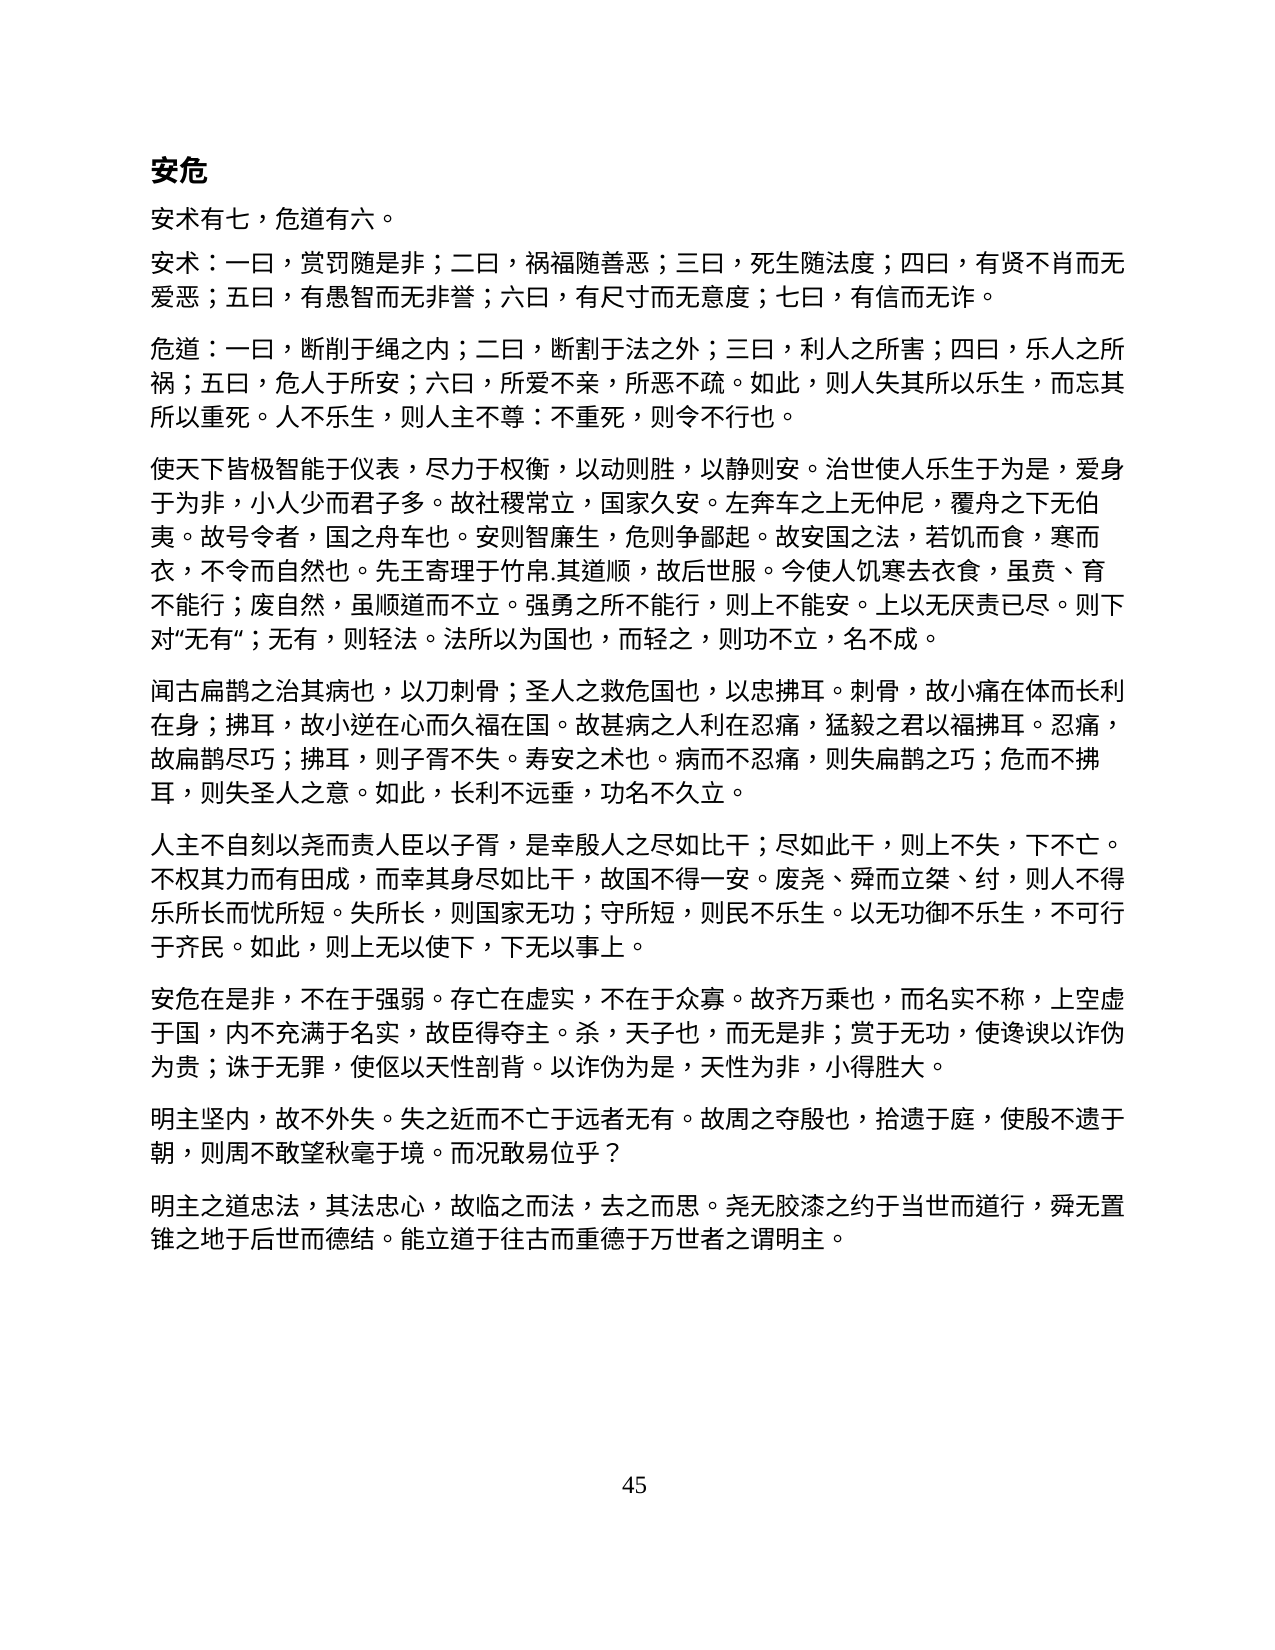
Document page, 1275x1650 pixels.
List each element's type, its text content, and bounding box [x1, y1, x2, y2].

text 明主坚内，故不外失。失之近而不亡于远者无有。故周之夺殷也，拾遗于庭，使殷不遗于朝，则周不敢望秋毫于境。而况敢易位乎？ [150, 1102, 1125, 1170]
text 明主之道忠法，其法忠心，故临之而法，去之而思。尧无胶漆之约于当世而道行，舜无置锥之地于后世而德结。能立道于往古而重德于万世者之谓明主。 [150, 1188, 1125, 1256]
text 安术有七，危道有六。 [150, 202, 1125, 236]
text 安术：一曰，赏罚随是非；二曰，祸福随善恶；三曰，死生随法度；四曰，有贤不肖而无爱恶；五曰，有愚智而无非誉；六曰，有尺寸而无意度；七曰，有信而无诈。 [150, 245, 1125, 313]
text 危道：一曰，断削于绳之内；二曰，断割于法之外；三曰，利人之所害；四曰，乐人之所祸；五曰，危人于所安；六曰，所爱不亲，所恶不疏。如此，则人失其所以乐生，而忘其所以重死。人不乐生，则人主不尊：不重死，则令不行也。 [150, 331, 1125, 433]
text 闻古扁鹊之治其病也，以刀刺骨；圣人之救危国也，以忠拂耳。刺骨，故小痛在体而长利在身；拂耳，故小逆在心而久福在国。故甚病之人利在忍痛，猛毅之君以福拂耳。忍痛，故扁鹊尽巧；拂耳，则子胥不失。寿安之术也。病而不忍痛，则失扁鹊之巧；危而不拂耳，则失圣人之意。如此，长利不远垂，功名不久立。 [150, 674, 1125, 810]
subtitle 安危 [150, 150, 1125, 190]
text 人主不自刻以尧而责人臣以子胥，是幸殷人之尽如比干；尽如此干，则上不失，下不亡。不权其力而有田成，而幸其身尽如比干，故国不得一安。废尧、舜而立桀、纣，则人不得乐所长而忧所短。失所长，则国家无功；守所短，则民不乐生。以无功御不乐生，不可行于齐民。如此，则上无以使下，下无以事上。 [150, 828, 1125, 964]
text 安危在是非，不在于强弱。存亡在虚实，不在于众寡。故齐万乘也，而名实不称，上空虚于国，内不充满于名实，故臣得夺主。杀，天子也，而无是非；赏于无功，使谗谀以诈伪为贵；诛于无罪，使伛以天性剖背。以诈伪为是，天性为非，小得胜大。 [150, 982, 1125, 1084]
text 使天下皆极智能于仪表，尽力于权衡，以动则胜，以静则安。治世使人乐生于为是，爱身于为非，小人少而君子多。故社稷常立，国家久安。左奔车之上无仲尼，覆舟之下无伯夷。故号令者，国之舟车也。安则智廉生，危则争鄙起。故安国之法，若饥而食，寒而衣，不令而自然也。先王寄理于竹帛.其道顺，故后世服。今使人饥寒去衣食，虽贲、育不能行；废自然，虽顺道而不立。强勇之所不能行，则上不能安。上以无厌责已尽。则下对“无有“；无有，则轻法。法所以为国也，而轻之，则功不立，名不成。 [150, 451, 1125, 656]
